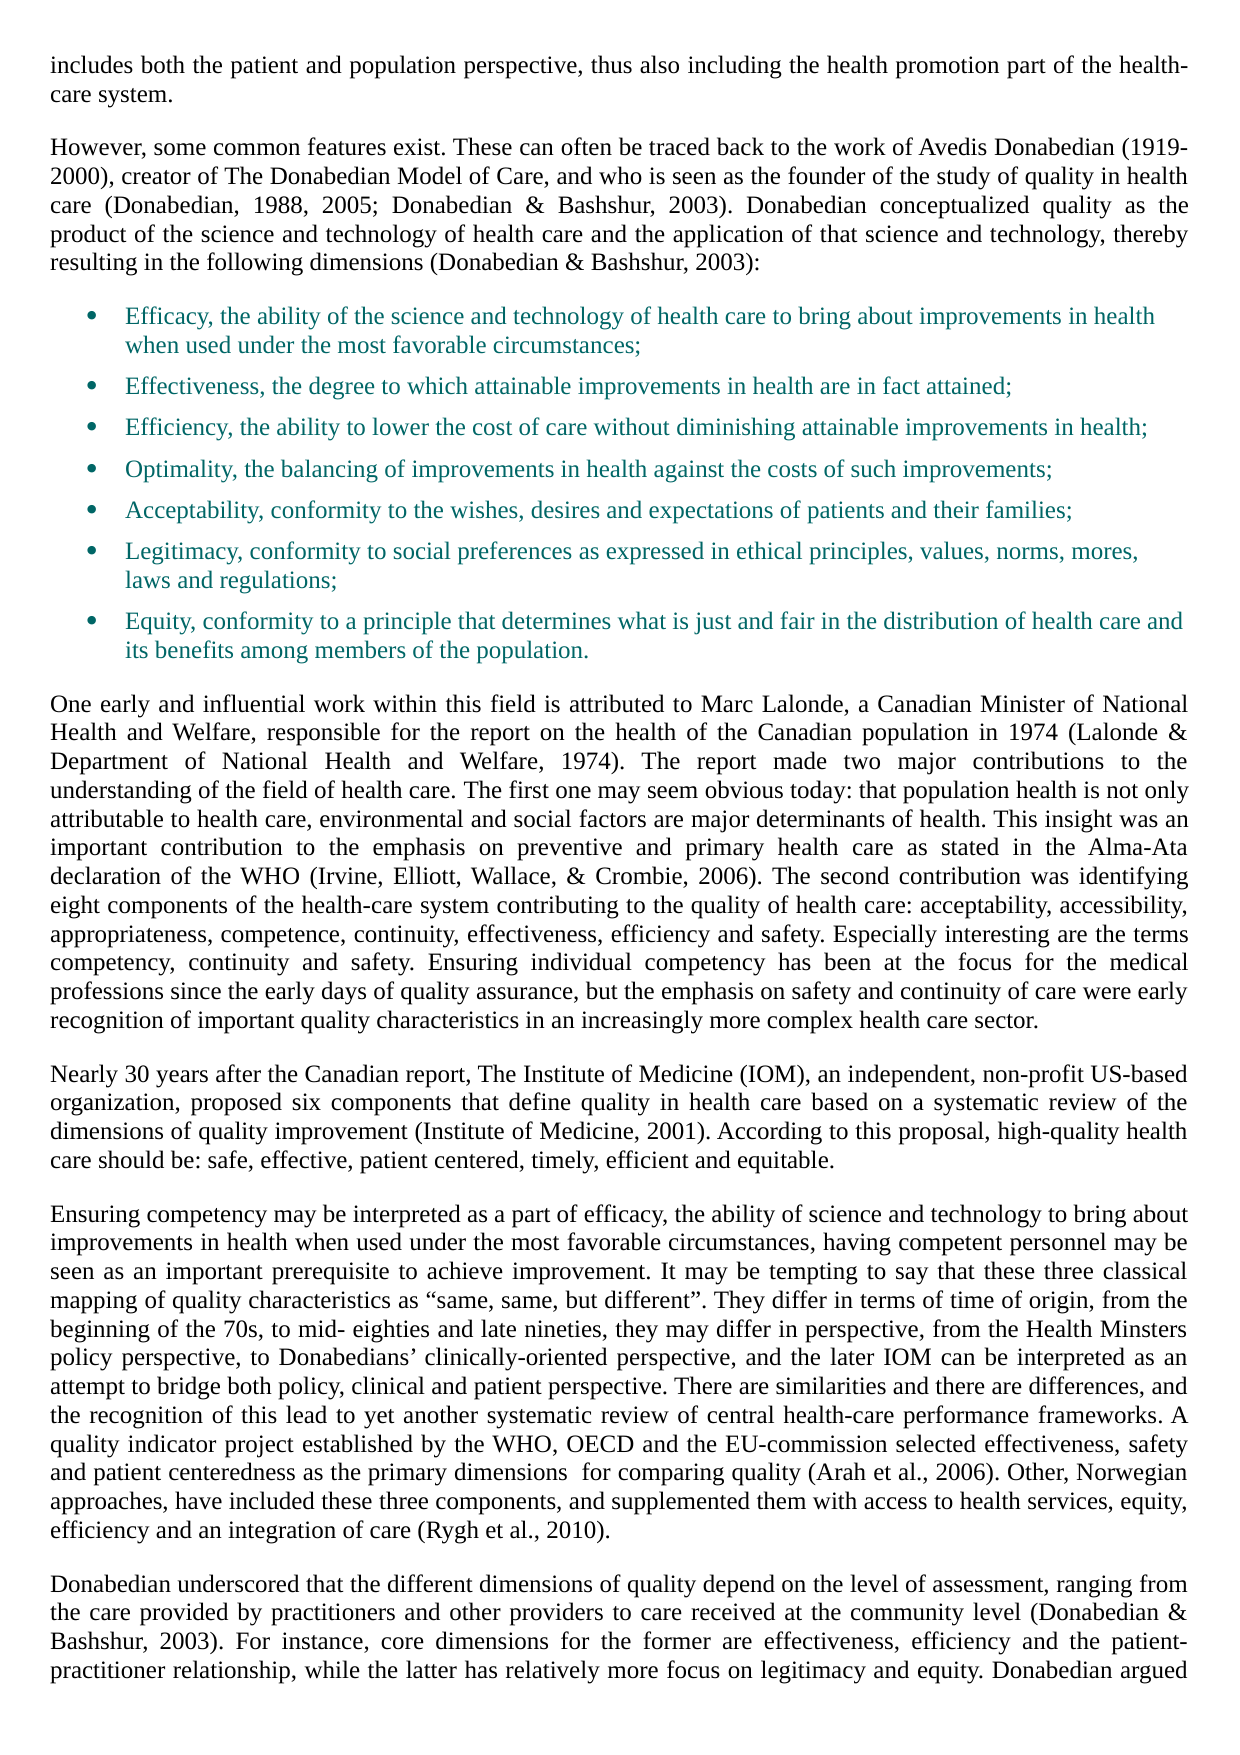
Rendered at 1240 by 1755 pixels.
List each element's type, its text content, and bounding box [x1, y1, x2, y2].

list Legitimacy, conformity to social preferences as expressed in ethical principles, values, norms, mores, laws and regulations; [87, 536, 1189, 594]
text Donabedian underscored that the different dimensions of quality depend on the level of assessment, ranging from the care provided by practitioners and other providers to care received at the community level (Donabedian & Bashshur, 2003). For instance, core dimensions for the former are effectiveness, efficiency and the patient-practitioner relationship, while the latter has relatively more focus on legitimacy and equity. Donabedian argued [50, 1569, 1189, 1684]
list Acceptability, conformity to the wishes, desires and expectations of patients and their families; [87, 495, 1189, 524]
list Equity, conformity to a principle that determines what is just and fair in the distribution of health care and its benefits among members of the population. [87, 606, 1189, 664]
text One early and influential work within this field is attributed to Marc Lalonde, a Canadian Minister of National Health and Welfare, responsible for the report on the health of the Canadian population in 1974 (Lalonde & Department of National Health and Welfare, 1974). The report made two major contributions to the understanding of the field of health care. The first one may seem obvious today: that population health is not only attributable to health care, environmental and social factors are major determinants of health. This insight was an important contribution to the emphasis on preventive and primary health care as stated in the Alma-Ata declaration of the WHO (Irvine, Elliott, Wallace, & Crombie, 2006). The second contribution was identifying eight components of the health-care system contributing to the quality of health care: acceptability, accessibility, appropriateness, competence, continuity, effectiveness, efficiency and safety. Especially interesting are the terms competency, continuity and safety. Ensuring individual competency has been at the focus for the medical professions since the early days of quality assurance, but the emphasis on safety and continuity of care were early recognition of important quality characteristics in an increasingly more complex health care sector. [50, 689, 1189, 1034]
text Ensuring competency may be interpreted as a part of efficacy, the ability of science and technology to bring about improvements in health when used under the most favorable circumstances, having competent personnel may be seen as an important prerequisite to achieve improvement. It may be tempting to say that these three classical mapping of quality characteristics as “same, same, but different”. They differ in terms of time of origin, from the beginning of the 70s, to mid- eighties and late nineties, they may differ in perspective, from the Health Minsters policy perspective, to Donabedians’ clinically-oriented perspective, and the later IOM can be interpreted as an attempt to bridge both policy, clinical and patient perspective. There are similarities and there are differences, and the recognition of this lead to yet another systematic review of central health-care performance frameworks. A quality indicator project established by the WHO, OECD and the EU-commission selected effectiveness, safety and patient centeredness as the primary dimensions for comparing quality (Arah et al., 2006). Other, Norwegian approaches, have included these three components, and supplemented them with access to health services, equity, efficiency and an integration of care (Rygh et al., 2010). [50, 1199, 1189, 1544]
list Efficiency, the ability to lower the cost of care without diminishing attainable improvements in health; [87, 412, 1189, 441]
text However, some common features exist. These can often be traced back to the work of Avedis Donabedian (1919-2000), creator of The Donabedian Model of Care, and who is seen as the founder of the study of quality in health care (Donabedian, 1988, 2005; Donabedian & Bashshur, 2003). Donabedian conceptualized quality as the product of the science and technology of health care and the application of that science and technology, thereby resulting in the following dimensions (Donabedian & Bashshur, 2003): [50, 132, 1189, 276]
text includes both the patient and population perspective, thus also including the health promotion part of the health-care system. [50, 50, 1189, 107]
list Efficacy, the ability of the science and technology of health care to bring about improvements in health when used under the most favorable circumstances; [87, 301, 1189, 359]
text Nearly 30 years after the Canadian report, The Institute of Medicine (IOM), an independent, non-profit US-based organization, proposed six components that define quality in health care based on a systematic review of the dimensions of quality improvement (Institute of Medicine, 2001). According to this proposal, high-quality health care should be: safe, effective, patient centered, timely, efficient and equitable. [50, 1059, 1189, 1174]
list Optimality, the balancing of improvements in health against the costs of such improvements; [87, 454, 1189, 482]
list Effectiveness, the degree to which attainable improvements in health are in fact attained; [87, 371, 1189, 400]
